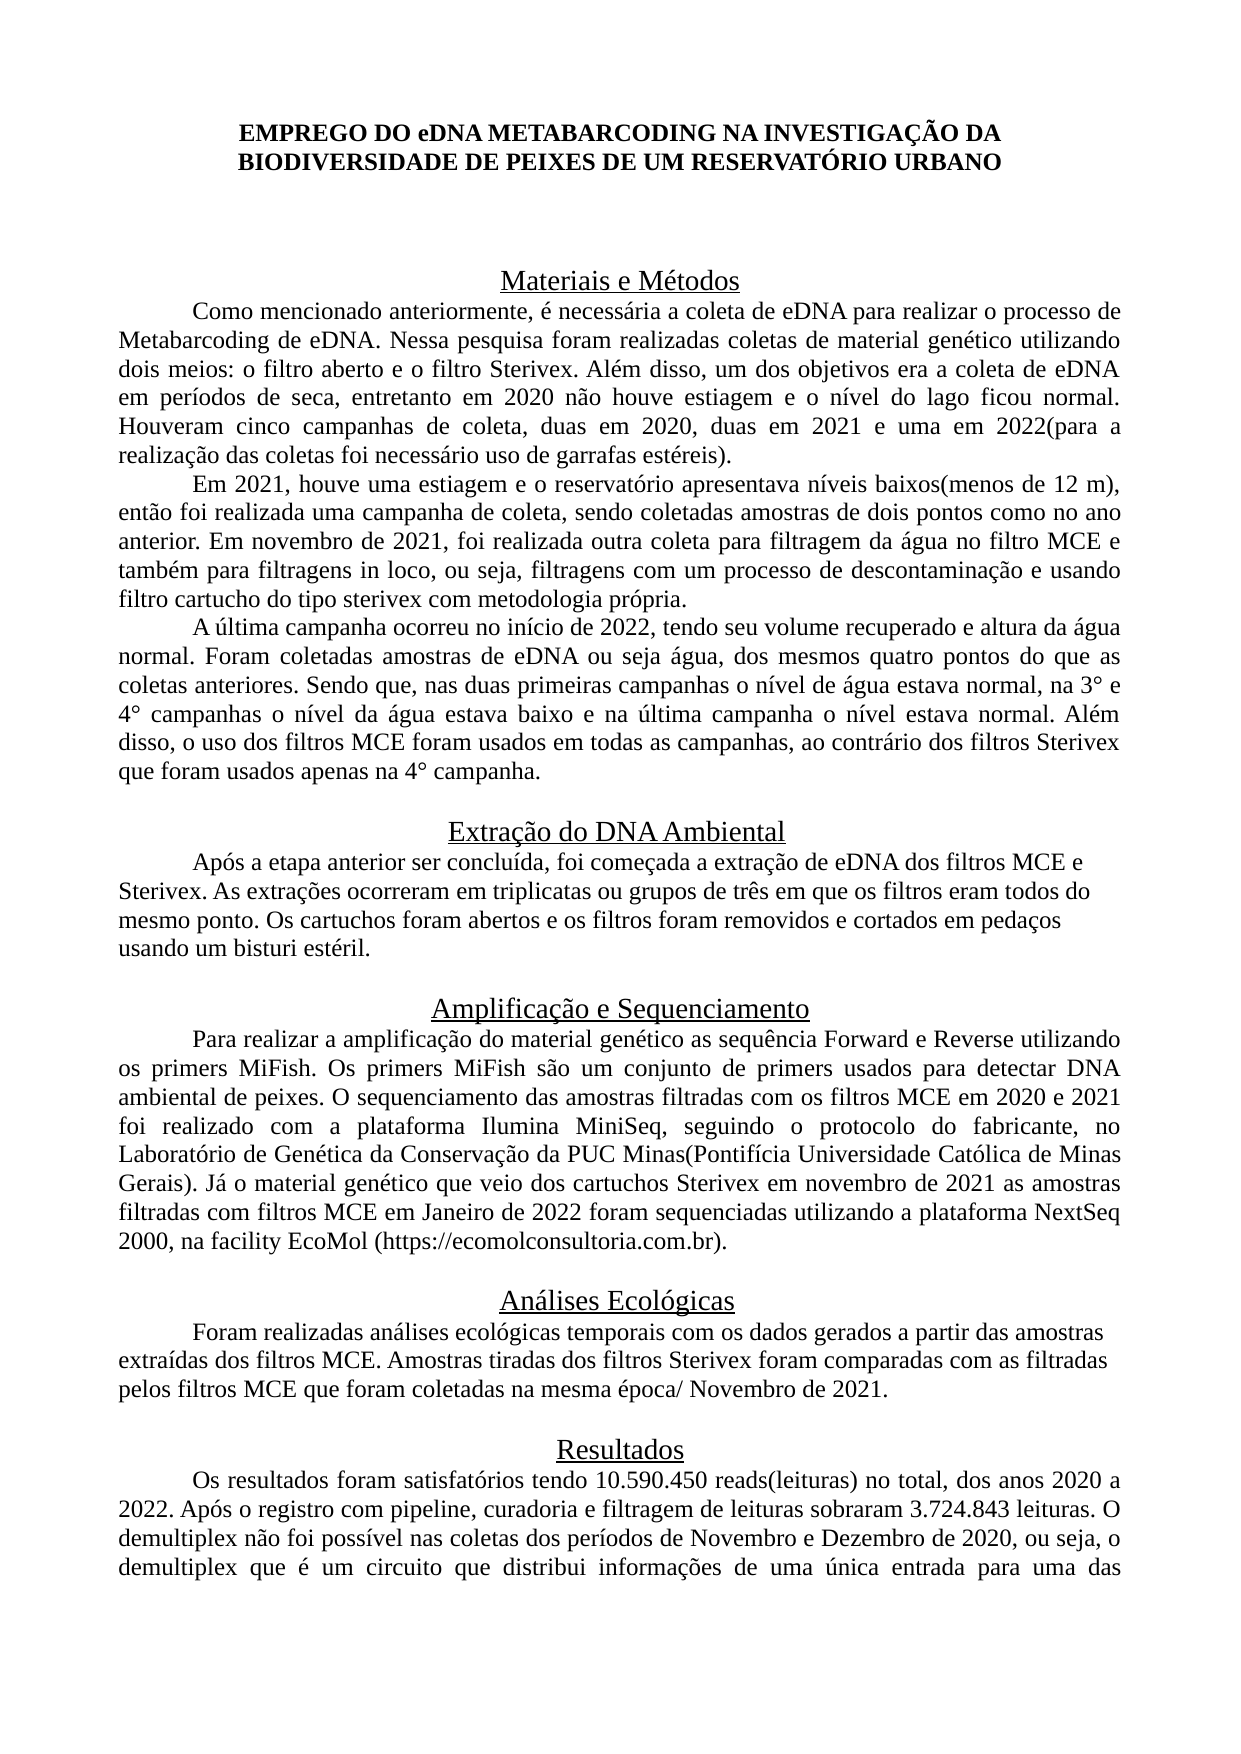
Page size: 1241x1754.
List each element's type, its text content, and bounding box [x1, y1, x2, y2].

text Análises Ecológicas [118, 1283, 1122, 1317]
text Resultados [118, 1432, 1122, 1465]
text Amplificação e Sequenciamento [118, 991, 1122, 1024]
text A última campanha ocorreu no início de 2022, tendo seu volume recuperado e altura da água normal. Foram coletadas amostras de eDNA ou seja água, dos mesmos quatro pontos do que as coletas anteriores. Sendo que, nas duas primeiras campanhas o nível de água estava normal, na 3° e 4° campanhas o nível da água estava baixo e na última campanha o nível estava normal. Além disso, o uso dos filtros MCE foram usados em todas as campanhas, ao contrário dos filtros Sterivex que foram usados apenas na 4° campanha. [118, 612, 1122, 785]
text Para realizar a amplificação do material genético as sequência Forward e Reverse utilizando os primers MiFish. Os primers MiFish são um conjunto de primers usados para detectar DNA ambiental de peixes. O sequenciamento das amostras filtradas com os filtros MCE em 2020 e 2021 foi realizado com a plataforma Ilumina MiniSeq, seguindo o protocolo do fabricante, no Laboratório de Genética da Conservação da PUC Minas(Pontifícia Universidade Católica de Minas Gerais). Já o material genético que veio dos cartuchos Sterivex em novembro de 2021 as amostras filtradas com filtros MCE em Janeiro de 2022 foram sequenciadas utilizando a plataforma NextSeq 2000, na facility EcoMol (https://ecomolconsultoria.com.br). [118, 1024, 1122, 1254]
text Após a etapa anterior ser concluída, foi começada a extração de eDNA dos filtros MCE e Sterivex. As extrações ocorreram em triplicatas ou grupos de três em que os filtros eram todos do mesmo ponto. Os cartuchos foram abertos e os filtros foram removidos e cortados em pedaços usando um bisturi estéril. [118, 847, 1122, 962]
text Materiais e Métodos [118, 263, 1122, 296]
text Foram realizadas análises ecológicas temporais com os dados gerados a partir das amostras extraídas dos filtros MCE. Amostras tiradas dos filtros Sterivex foram comparadas com as filtradas pelos filtros MCE que foram coletadas na mesma época/ Novembro de 2021. [118, 1317, 1122, 1403]
text Extração do DNA Ambiental [118, 814, 1122, 847]
text Em 2021, houve uma estiagem e o reservatório apresentava níveis baixos(menos de 12 m), então foi realizada uma campanha de coleta, sendo coletadas amostras de dois pontos como no ano anterior. Em novembro de 2021, foi realizada outra coleta para filtragem da água no filtro MCE e também para filtragens in loco, ou seja, filtragens com um processo de descontaminação e usando filtro cartucho do tipo sterivex com metodologia própria. [118, 469, 1122, 612]
text Os resultados foram satisfatórios tendo 10.590.450 reads(leituras) no total, dos anos 2020 a 2022. Após o registro com pipeline, curadoria e filtragem de leituras sobraram 3.724.843 leituras. O demultiplex não foi possível nas coletas dos períodos de Novembro e Dezembro de 2020, ou seja, o demultiplex que é um circuito que distribui informações de uma única entrada para uma das [118, 1465, 1122, 1580]
text Como mencionado anteriormente, é necessária a coleta de eDNA para realizar o processo de Metabarcoding de eDNA. Nessa pesquisa foram realizadas coletas de material genético utilizando dois meios: o filtro aberto e o filtro Sterivex. Além disso, um dos objetivos era a coleta de eDNA em períodos de seca, entretanto em 2020 não houve estiagem e o nível do lago ficou normal. Houveram cinco campanhas de coleta, duas em 2020, duas em 2021 e uma em 2022(para a realização das coletas foi necessário uso de garrafas estéreis). [118, 296, 1122, 469]
